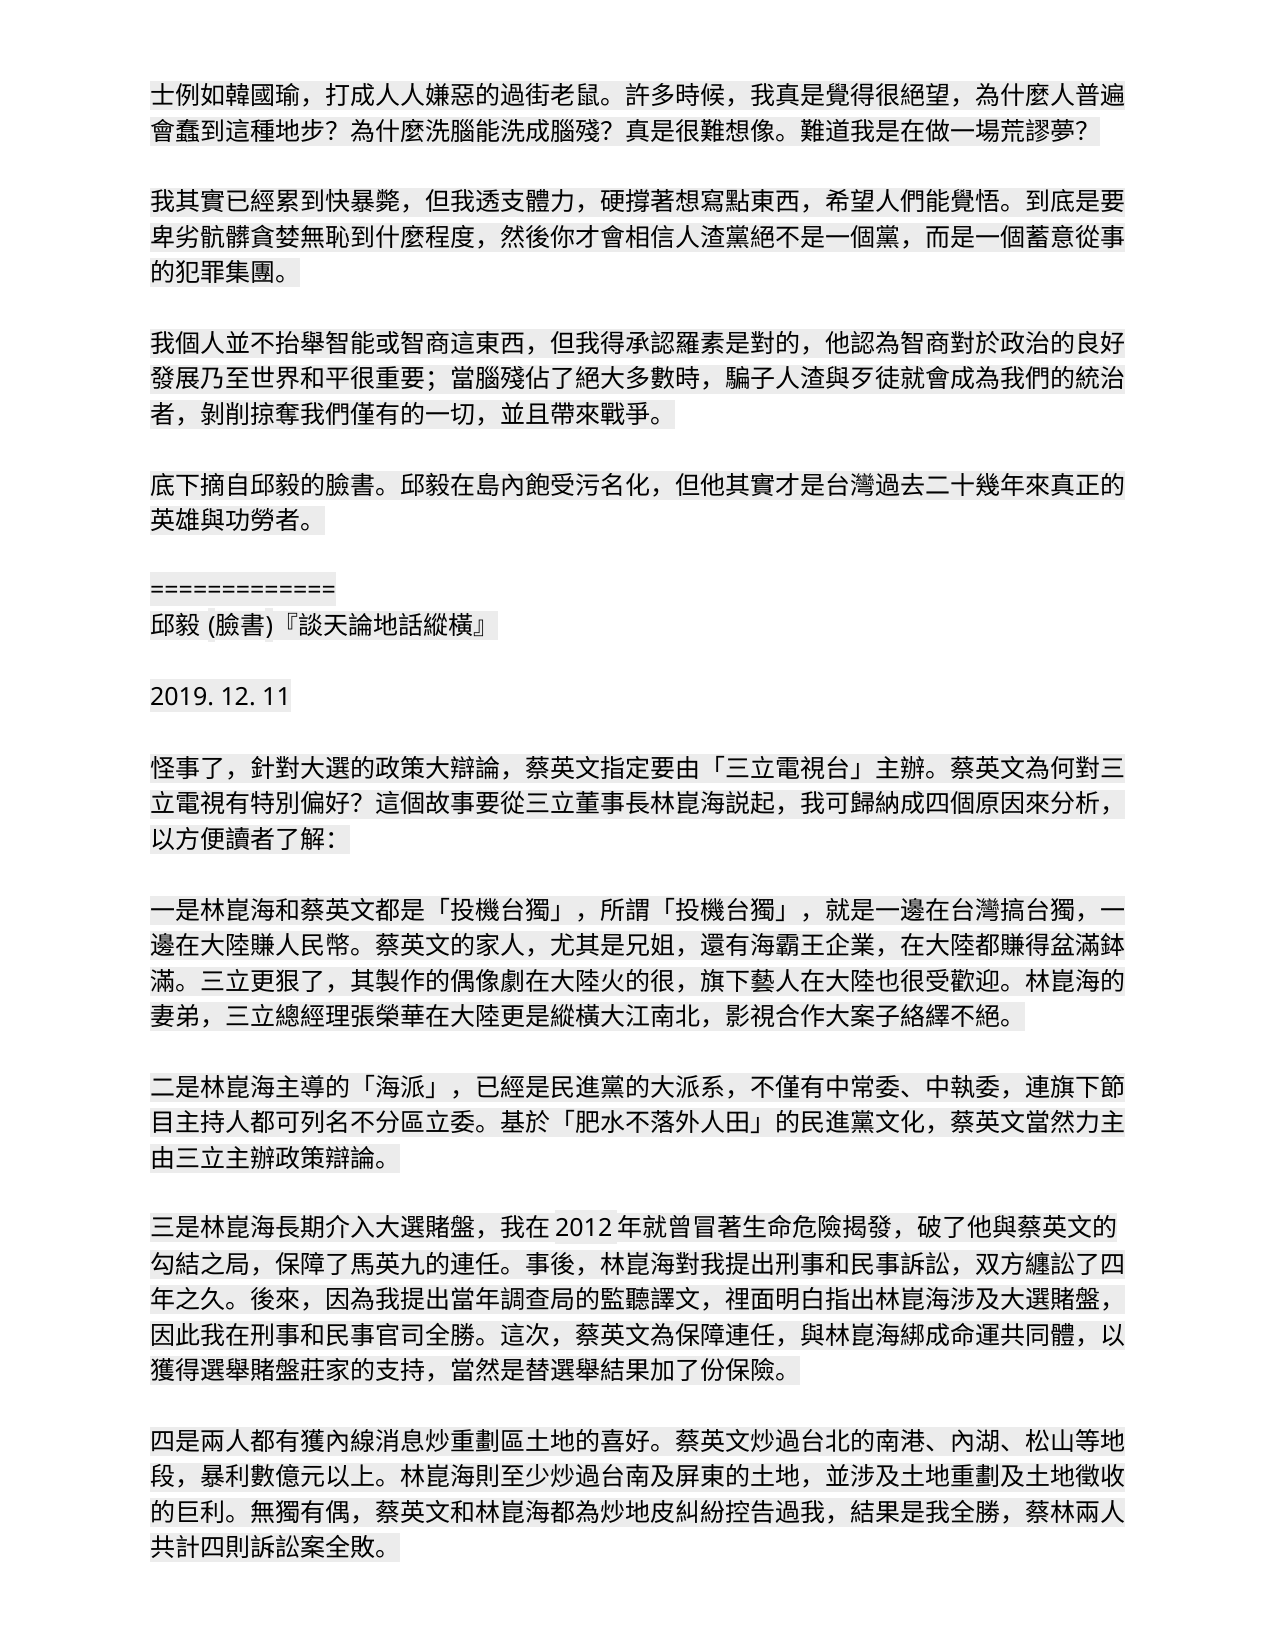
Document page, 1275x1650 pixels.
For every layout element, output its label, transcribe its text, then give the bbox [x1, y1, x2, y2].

text 卡韓政變 (201)：羅素是對的 陳真 2019.12. 12. 民進黨的貪污舞弊手法與卡位分贓，如果要一條一條一項一項來寫，恐怕能寫成一百本書。不是一百頁，而是一百本書。 黨外時，陳定南經常說，如果國民黨下台，國庫一年將可多出上千億原本會被貪污掉的錢，因此將可減稅。我曾私下聽過陳定南講解這一千多億元是怎麼算出來的，其實很簡單，主要是根據各種回扣與利益輸送的趴數計算得來。黨外群眾場合上，一些黨外人士甚至會以此一推估為基礎，進行計算說屆時國民黨若下台，每個人平均將可分到上萬元云云。 但是，事實卻是：民進黨上台後，國庫每年恐怕反而多被貪污掉了上千億，貪得比舊國民黨更凶猛，更齷齪，吃相更難看，毫無廉恥。 而且，這還不是貪污之最大宗，更加令人髮指的是那些所謂「合法」或一時抓不到非法的部份，例如綠營人士最擅長的炒地皮與內線交易及國家資源「合法」分贓，包括各種五鬼搬運的「合法」手法 (例如無數的基金會與計畫案--假計畫，真斂財)，人渣黨的親朋好友與走狗爪牙們更是幾乎佔滿所有肥缺；只要顏色正確，只要是某種關係底下的「自己人」，管你阿狗阿貓，保證坐擁權位，吃香喝辣。 舉個例，所謂「卡神」楊蕙如，其實只是一整個綠色貪腐犯罪集團的一個微不足道的小角色，都能輕易從國庫或官員與民代手中巧立名目撈取上億元；給錢之大方，彷彿綠營人士們家裡就是專門在印鈔票似的。各位有沒有想過，當你輕易就能讓一個小角色賺取億萬暴利時，那意味著什麼？意味著你自己一定撈了更多不義之財。 我在台南出生，父親老家在屏東，整個南部各區域的發展軌跡，我基本上都相當熟悉。我常發現，綠營的人，包括某些綠媒，除了個個是股神之外，真是很有投資眼光，屬於神明等級，怎麼買怎麼大賺。比方說，原先是不毛之地，後來都市開發，這兒有捷運，那兒有市政中心等等，地目變更，一下就變成了黃金地段。可是，他媽的偏偏就是這麼巧，這些人難道是未卜先知？總是事先知道要卡位，輕易賺得暴利。 人渣黨真的是把分贓政治進行到極致，就像餓了幾千年似的，吃銅吃鐵什麼都能吃；拼命搶，拼命貪，拼命卡位。這個黨的本質與行徑，基本上就跟土匪打家劫舍毫無兩樣，把台灣視為一種戰利品，把政權視為一種分贓的權力中樞。 不過，歹徒騙子為非作歹不稀奇，稀奇的是竟然有腦殘願意長期為其所騙，一邊幫忙數鈔票，一邊嘴裏說「贏回台灣」、「民主大勝利」。我真的很想問問腦殘們，到底是要貪婪齷齪腐敗到什麼程度，然後你們才會清醒過來？ 更荒唐的是，善惡扭曲，是非顛倒；把人渣看成英雄，奉為神明，卻把才德兼備的善良之士例如韓國瑜，打成人人嫌惡的過街老鼠。許多時候，我真是覺得很絕望，為什麼人普遍會蠢到這種地步？為什麼洗腦能洗成腦殘？真是很難想像。難道我是在做一場荒謬夢？ 我其實已經累到快暴斃，但我透支體力，硬撐著想寫點東西，希望人們能覺悟。到底是要卑劣骯髒貪婪無恥到什麼程度，然後你才會相信人渣黨絕不是一個黨，而是一個蓄意從事的犯罪集團。 我個人並不抬舉智能或智商這東西，但我得承認羅素是對的，他認為智商對於政治的良好發展乃至世界和平很重要；當腦殘佔了絕大多數時，騙子人渣與歹徒就會成為我們的統治者，剝削掠奪我們僅有的一切，並且帶來戰爭。 底下摘自邱毅的臉書。邱毅在島內飽受污名化，但他其實才是台灣過去二十幾年來真正的英雄與功勞者。 ============= 邱毅 (臉書)『談天論地話縱橫』 2019. 12. 11 怪事了，針對大選的政策大辯論，蔡英文指定要由「三立電視台」主辦。蔡英文為何對三立電視有特別偏好？這個故事要從三立董事長林崑海説起，我可歸納成四個原因來分析，以方便讀者了解： 一是林崑海和蔡英文都是「投機台獨」，所謂「投機台獨」，就是一邊在台灣搞台獨，一邊在大陸賺人民幣。蔡英文的家人，尤其是兄姐，還有海霸王企業，在大陸都賺得盆滿鉢滿。三立更狠了，其製作的偶像劇在大陸火的很，旗下藝人在大陸也很受歡迎。林崑海的妻弟，三立總經理張榮華在大陸更是縱橫大江南北，影視合作大案子絡繹不絕。 二是林崑海主導的「海派」，已經是民進黨的大派系，不僅有中常委、中執委，連旗下節目主持人都可列名不分區立委。基於「肥水不落外人田」的民進黨文化，蔡英文當然力主由三立主辦政策辯論。 三是林崑海長期介入大選賭盤，我在2012年就曾冒著生命危險揭發，破了他與蔡英文的勾結之局，保障了馬英九的連任。事後，林崑海對我提出刑事和民事訴訟，双方纏訟了四年之久。後來，因為我提出當年調查局的監聽譯文，𥚃面明白指出林崑海涉及大選賭盤，因此我在刑事和民事官司全勝。這次，蔡英文為保障連任，與林崑海綁成命運共同體，以獲得選舉賭盤莊家的支持，當然是替選舉結果加了份保險。 四是兩人都有獲內線消息炒重劃區土地的喜好。蔡英文炒過台北的南港、內湖、松山等地段，暴利數億元以上。林崑海則至少炒過台南及屏東的土地，並涉及土地重劃及土地徵收的巨利。無獨有偶，蔡英文和林崑海都為炒地皮糾紛控告過我，結果是我全勝，蔡林兩人共計四則訴訟案全敗。 俗話說，臭味相投、物以類聚，蔡英文和林崑海有上述的四大相合，蔡英文有了林崑海，就有十足的安全感，她當然不畏輿論批評壓力，執意要將大選最關鍵的政策辯論，交給三立電視的林崑海主辦。 經過這番說明，讀者應該都懂了吧！ [150, 75, 1125, 1562]
